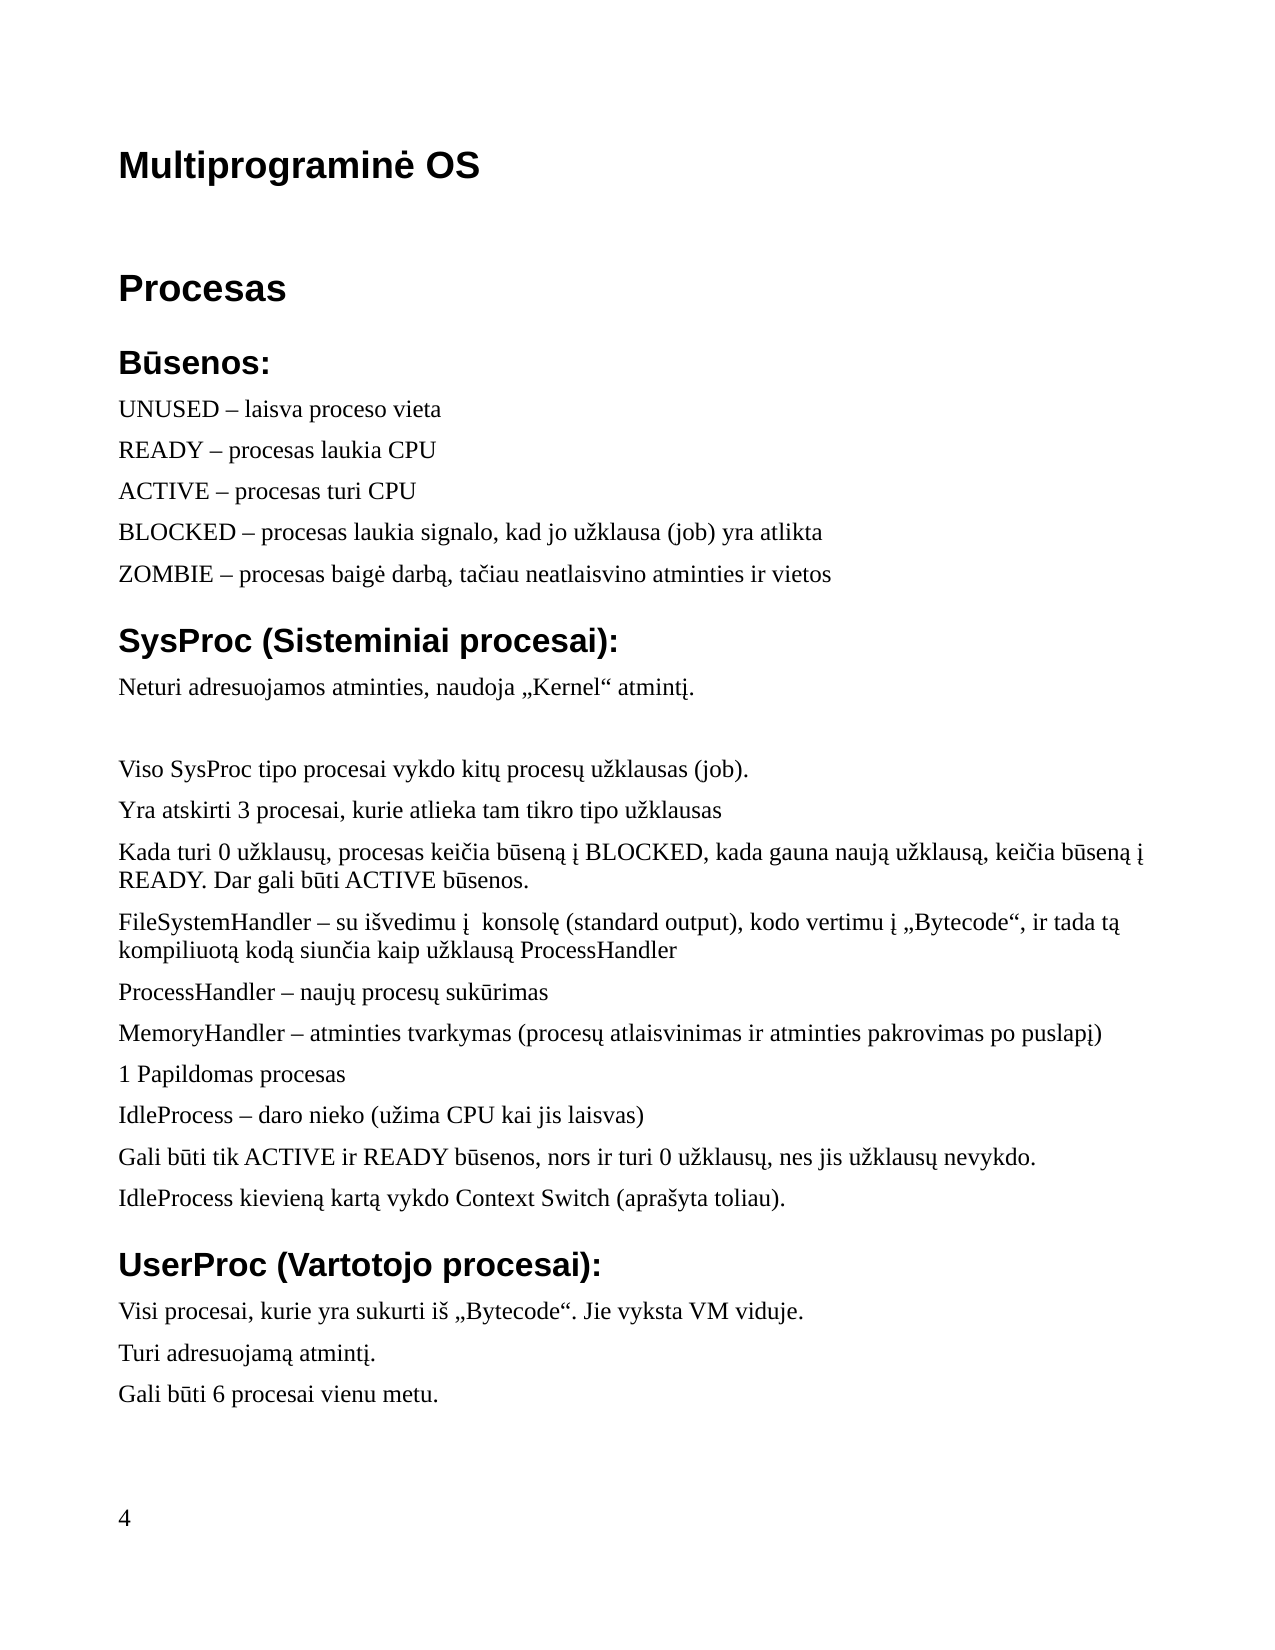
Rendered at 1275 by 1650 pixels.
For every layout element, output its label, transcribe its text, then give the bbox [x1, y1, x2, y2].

text ProcessHandler – naujų procesų sukūrimas [118, 977, 1157, 1006]
subtitle UserProc (Vartotojo procesai): [118, 1245, 1157, 1284]
text Visi procesai, kurie yra sukurti iš „Bytecode“. Jie vyksta VM viduje. [118, 1296, 1157, 1325]
text READY – procesas laukia CPU [118, 435, 1157, 464]
text Kada turi 0 užklausų, procesas keičia būseną į BLOCKED, kada gauna naują užklausą, keičia būseną į READY. Dar gali būti ACTIVE būsenos. [118, 837, 1157, 894]
text FileSystemHandler – su išvedimu į konsolę (standard output), kodo vertimu į „Bytecode“, ir tada tą kompiliuotą kodą siunčia kaip užklausą ProcessHandler [118, 907, 1157, 964]
text IdleProcess – daro nieko (užima CPU kai jis laisvas) [118, 1101, 1157, 1129]
subtitle Būsenos: [118, 342, 1157, 381]
text Viso SysProc tipo procesai vykdo kitų procesų užklausas (job). [118, 754, 1157, 783]
text 1 Papildomas procesas [118, 1059, 1157, 1088]
text MemoryHandler – atminties tvarkymas (procesų atlaisvinimas ir atminties pakrovimas po puslapį) [118, 1018, 1157, 1047]
text ZOMBIE – procesas baigė darbą, tačiau neatlaisvino atminties ir vietos [118, 559, 1157, 587]
subtitle Procesas [118, 266, 1157, 309]
text Turi adresuojamą atmintį. [118, 1338, 1157, 1366]
text UNUSED – laisva proceso vieta [118, 394, 1157, 422]
text BLOCKED – procesas laukia signalo, kad jo užklausa (job) yra atlikta [118, 517, 1157, 546]
text Yra atskirti 3 procesai, kurie atlieka tam tikro tipo užklausas [118, 796, 1157, 824]
subtitle Multiprograminė OS [118, 143, 1157, 187]
text ACTIVE – procesas turi CPU [118, 476, 1157, 505]
text IdleProcess kievieną kartą vykdo Context Switch (aprašyta toliau). [118, 1183, 1157, 1212]
text Gali būti 6 procesai vienu metu. [118, 1379, 1157, 1408]
subtitle SysProc (Sisteminiai procesai): [118, 621, 1157, 659]
text Gali būti tik ACTIVE ir READY būsenos, nors ir turi 0 užklausų, nes jis užklausų nevykdo. [118, 1142, 1157, 1171]
text Neturi adresuojamos atminties, naudoja „Kernel“ atmintį. [118, 672, 1157, 701]
